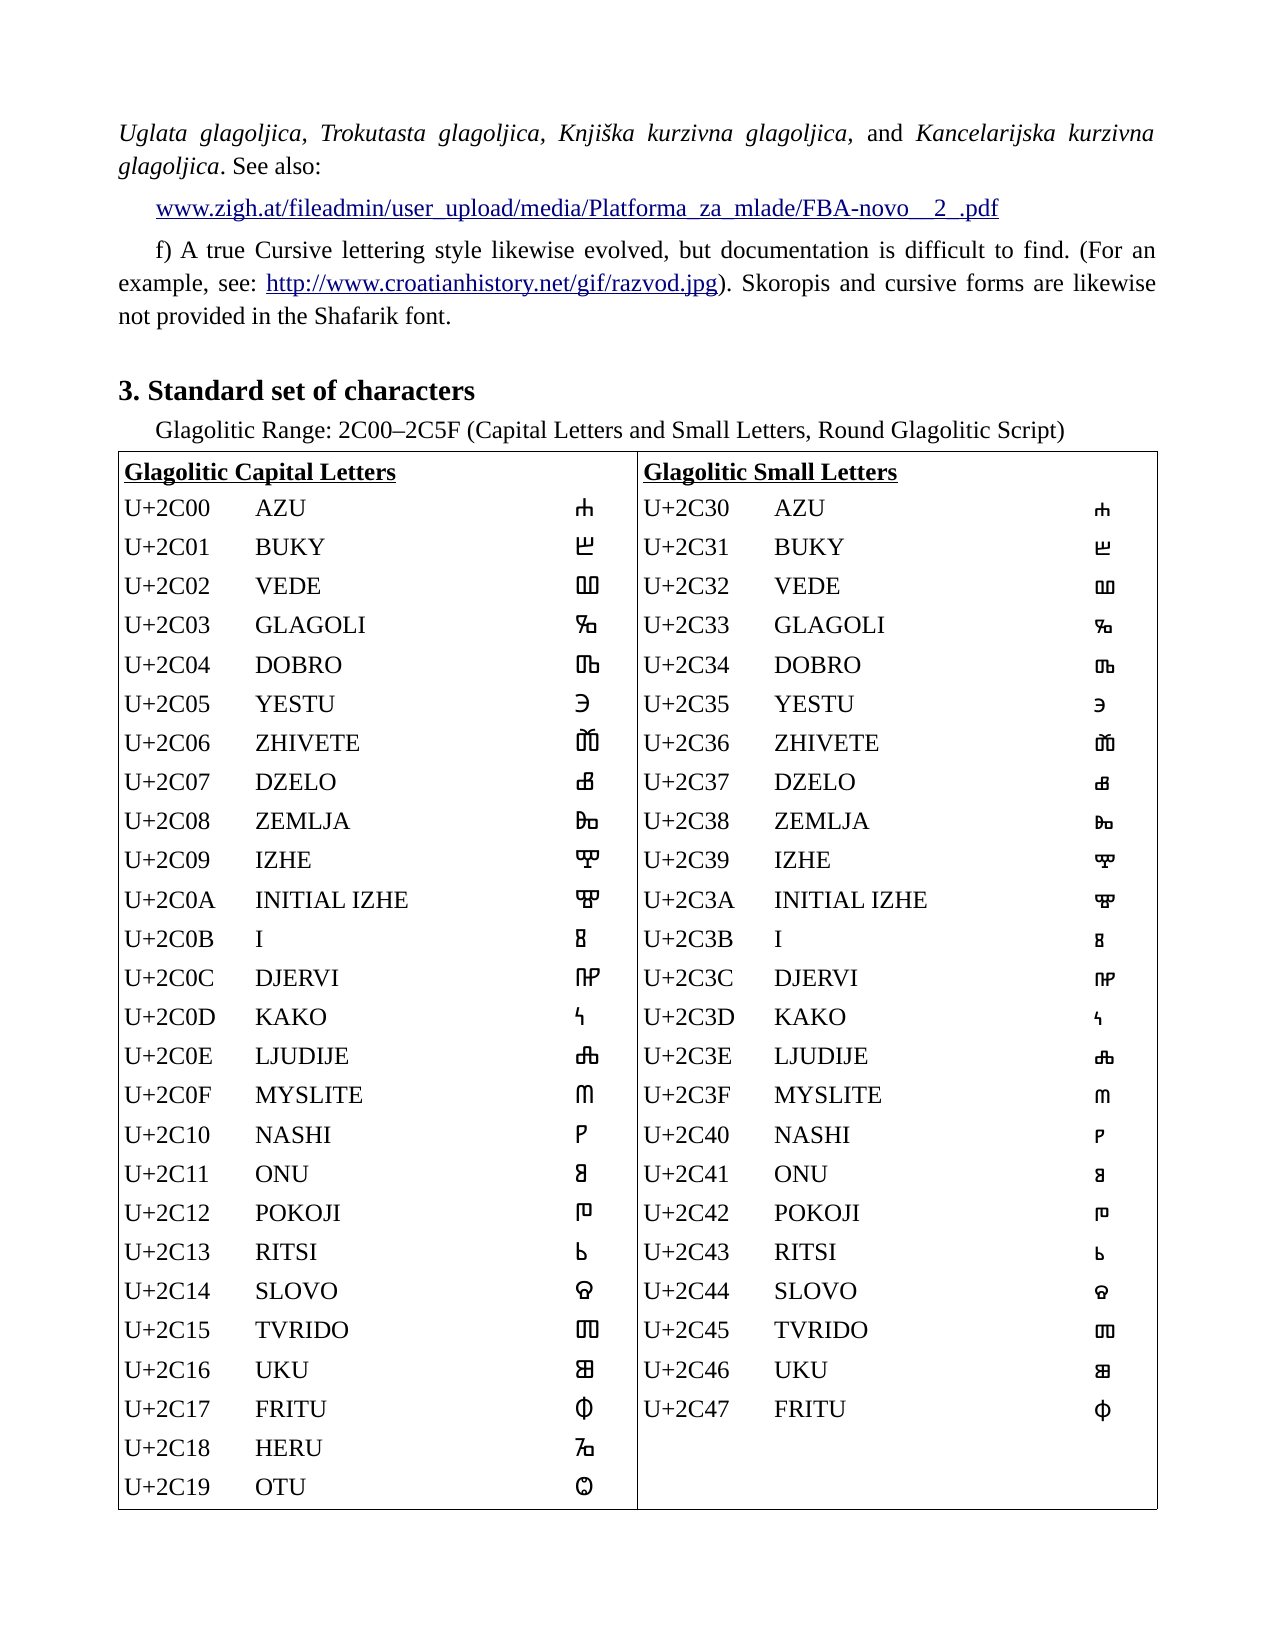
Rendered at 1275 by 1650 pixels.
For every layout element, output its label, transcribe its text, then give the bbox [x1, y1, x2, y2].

table_header Glagolitic Small Letters U+2C30 AZU ⰰ U+2C31 BUKY ⰱ U+2C32 VEDE ⰲ U+2C33 GLAGOLI ⰳ U+2C34 DOBRO ⰴ U+2C35 YESTU ⰵ U+2C36 ZHIVETE ⰶ U+2C37 DZELO ⰷ U+2C38 ZEMLJA ⰸ U+2C39 IZHE ⰹ U+2C3A INITIAL IZHE ⰺ U+2C3B I ⰻ U+2C3C DJERVI ⰼ U+2C3D KAKO ⰽ U+2C3E LJUDIJE ⰾ U+2C3F MYSLITE ⰿ U+2C40 NASHI ⱀ U+2C41 ONU ⱁ U+2C42 POKOJI ⱂ U+2C43 RITSI ⱃ U+2C44 SLOVO ⱄ U+2C45 TVRIDO ⱅ U+2C46 UKU ⱆ U+2C47 FRITU ⱇ [638, 452, 1157, 1509]
text 3. Standard set of characters [118, 373, 1157, 407]
text www.zigh.at/fileadmin/user_upload/media/Platforma_za_mlade/FBA-novo__2_.pdf [118, 193, 1157, 222]
text f) A true Cursive lettering style likewise evolved, but documentation is difficult to find. (For an example, see: http://www.croatianhistory.net/gif/razvod.jpg). Skoropis and cursive forms are likewise not provided in the Shafarik font. [118, 235, 1157, 330]
table_header Glagolitic Capital Letters U+2C00 AZU Ⰰ U+2C01 BUKY Ⰱ U+2C02 VEDE Ⰲ U+2C03 GLAGOLI Ⰳ U+2C04 DOBRO Ⰴ U+2C05 YESTU Ⰵ U+2C06 ZHIVETE Ⰶ U+2C07 DZELO Ⰷ U+2C08 ZEMLJA Ⰸ U+2C09 IZHE Ⰹ U+2C0A INITIAL IZHE Ⰺ U+2C0B I Ⰻ U+2C0C DJERVI Ⰼ U+2C0D KAKO Ⰽ U+2C0E LJUDIJE Ⰾ U+2C0F MYSLITE Ⰿ U+2C10 NASHI Ⱀ U+2C11 ONU Ⱁ U+2C12 POKOJI Ⱂ U+2C13 RITSI Ⱃ U+2C14 SLOVO Ⱄ U+2C15 TVRIDO Ⱅ U+2C16 UKU Ⱆ U+2C17 FRITU Ⱇ U+2C18 HERU Ⱈ U+2C19 OTU Ⱉ [119, 452, 637, 1509]
text Glagolitic Range: 2C00–2C5F (Capital Letters and Small Letters, Round Glagolitic Script) [118, 415, 1157, 443]
text Uglata glagoljica, Trokutasta glagoljica, Knjiška kurzivna glagoljica, and Kancelarijska kurzivna glagoljica. See also: [118, 118, 1157, 180]
